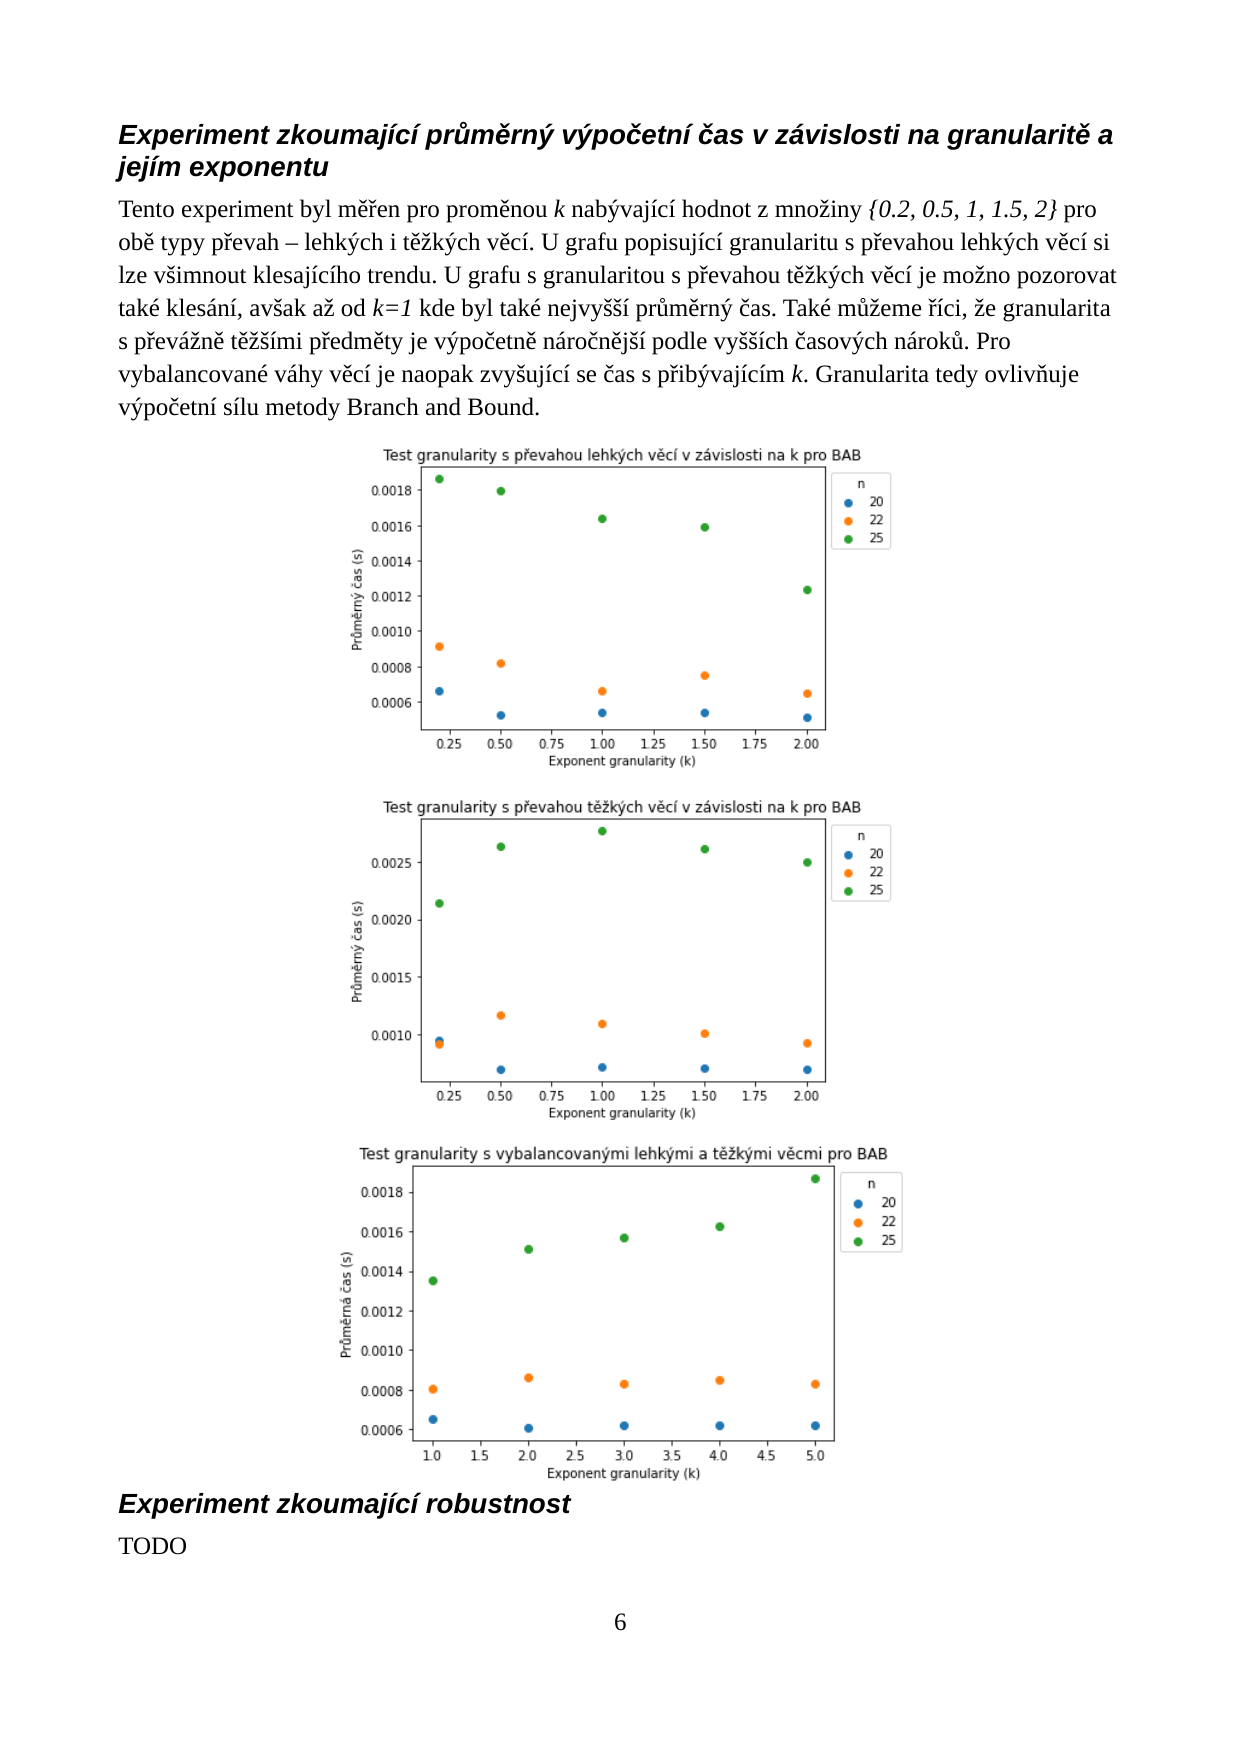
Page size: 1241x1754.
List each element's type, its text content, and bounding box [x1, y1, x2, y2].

text Tento experiment byl měřen pro proměnou k nabývající hodnot z množiny {0.2, 0.5, 1, 1.5, 2} pro obě typy převah – lehkých i těžkých věcí. U grafu popisující granularitu s převahou lehkých věcí si lze všimnout klesajícího trendu. U grafu s granularitou s převahou těžkých věcí je možno pozorovat také klesání, avšak až od k=1 kde byl také nejvyšší průměrný čas. Také můžeme říci, že granularita s převážně těžšími předměty je výpočetně náročnější podle vyšších časových nároků. Pro vybalancované váhy věcí je naopak zvyšující se čas s přibývajícím k. Granularita tedy ovlivňuje výpočetní sílu metody Branch and Bound. [118, 194, 1122, 421]
subtitle Experiment zkoumající robustnost [118, 453, 1122, 1519]
picture [346, 440, 895, 1132]
text TODO [118, 1531, 1122, 1560]
picture [337, 1138, 908, 1487]
subtitle Experiment zkoumající průměrný výpočetní čas v závislosti na granularitě a jejím exponentu [118, 118, 1122, 182]
